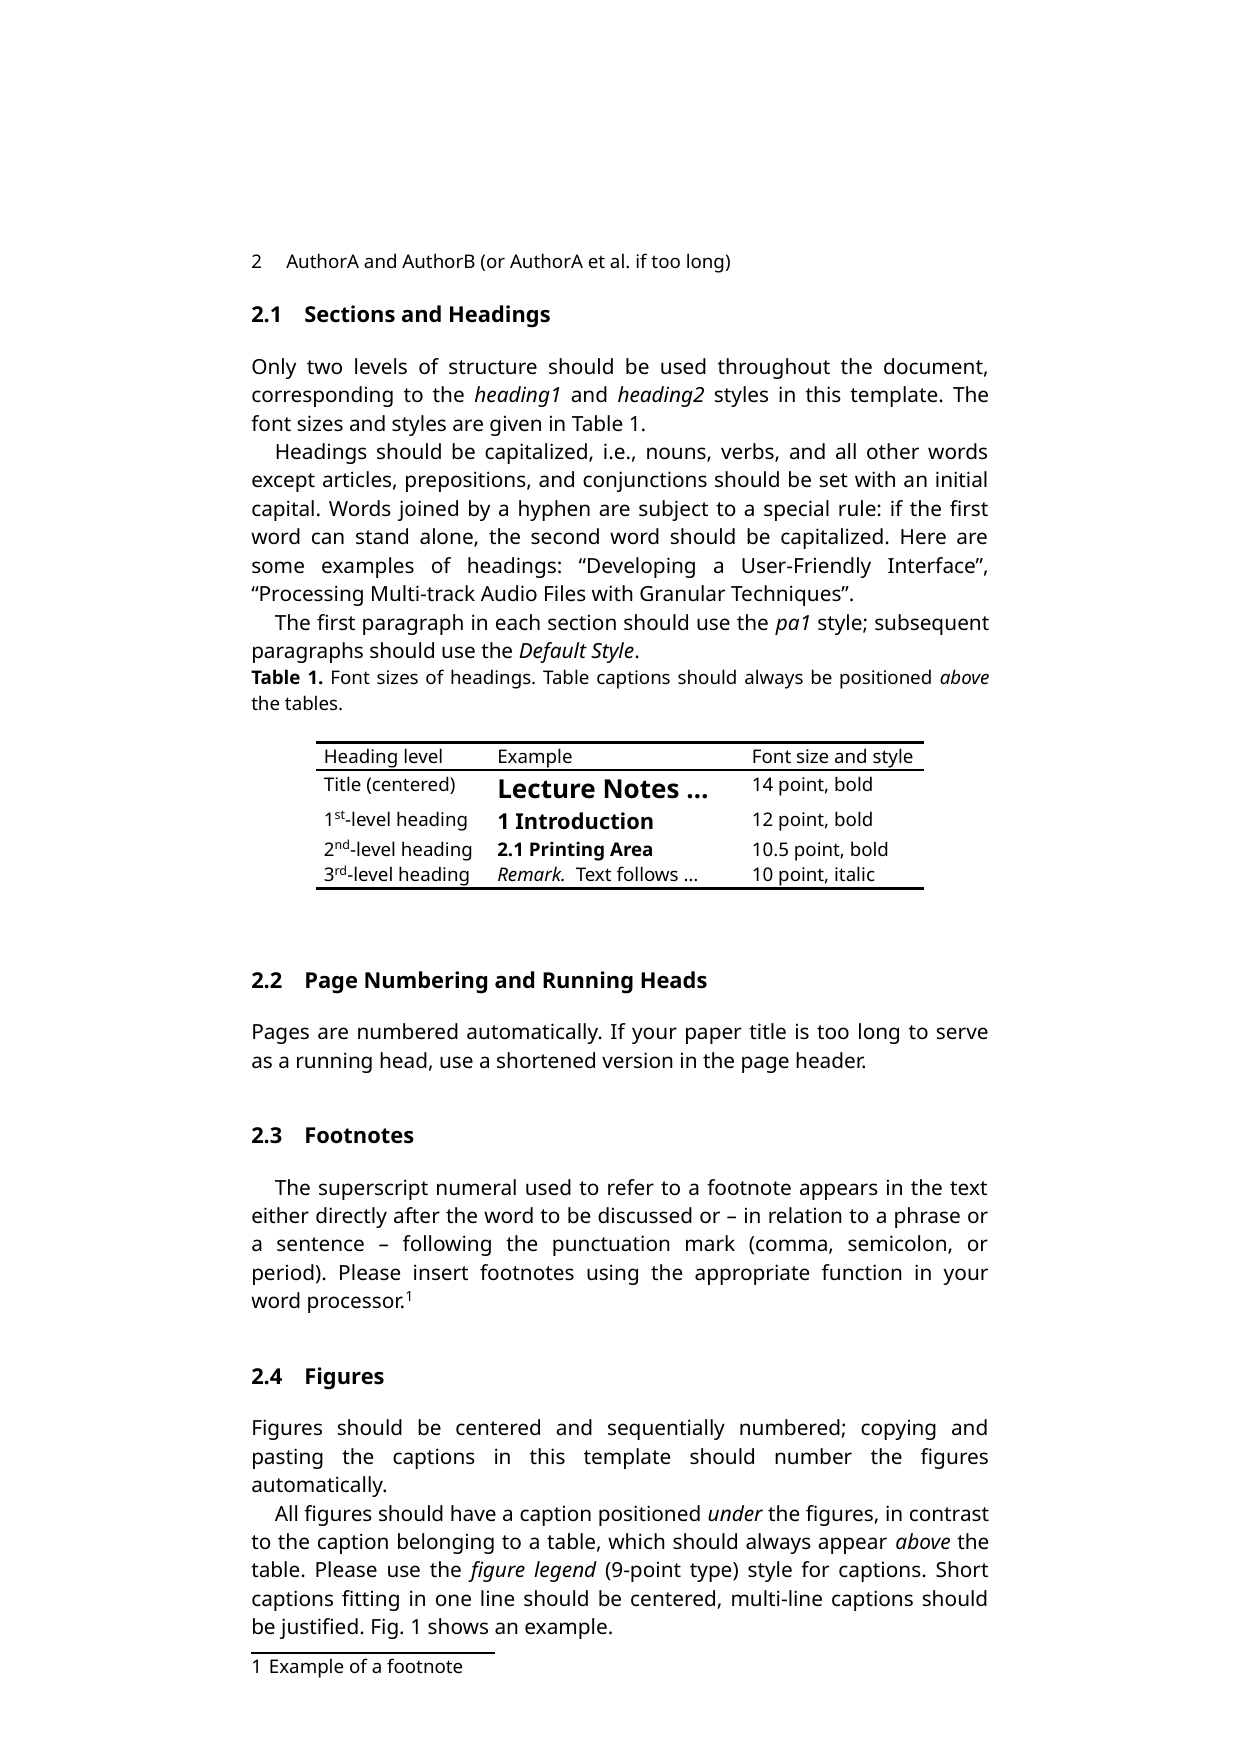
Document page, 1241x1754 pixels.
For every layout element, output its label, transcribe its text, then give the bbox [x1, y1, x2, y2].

table_header Font size and style [744, 744, 924, 769]
title Table 1. Font sizes of headings. Table captions should always be positioned above the tables. [251, 664, 989, 716]
text Headings should be capitalized, i.e., nouns, verbs, and all other words except articles, prepositions, and conjunctions should be set with an initial capital. Words joined by a hyphen are subject to a special rule: if the first word can stand alone, the second word should be capitalized. Here are some examples of headings: “Developing a User-Friendly Interface”, “Processing Multi-track Audio Files with Granular Techniques”. [251, 437, 989, 608]
table_cell 10.5 point, bold [744, 836, 924, 862]
table_cell Lecture Notes … [490, 771, 744, 806]
table_cell 12 point, bold [744, 806, 924, 836]
table_cell 2.1 Printing Area [490, 836, 744, 862]
table_cell 1 Introduction [490, 806, 744, 836]
table_cell Title (centered) [316, 771, 490, 806]
text Pages are numbered automatically. If your paper title is too long to serve as a running head, use a shortened version in the page header. [251, 1017, 989, 1074]
subtitle Page Numbering and Running Heads [251, 964, 989, 994]
text Only two levels of structure should be used throughout the document, corresponding to the heading1 and heading2 styles in this template. The font sizes and styles are given in Table 1. [251, 352, 989, 437]
table_cell Remark. Text follows … [490, 862, 744, 887]
text The first paragraph in each section should use the pa1 style; subsequent paragraphs should use the Default Style. [251, 608, 989, 664]
subtitle Figures [251, 1361, 989, 1391]
subtitle Sections and Headings [251, 299, 989, 329]
text All figures should have a caption positioned under the figures, in contrast to the caption belonging to a table, which should always appear above the table. Please use the figure legend (9-point type) style for captions. Short captions fitting in one line should be centered, multi-line captions should be justified. Fig. 1 shows an example. [251, 1499, 989, 1641]
table_cell 14 point, bold [744, 771, 924, 806]
subtitle Footnotes [251, 1120, 989, 1150]
table_header Example [490, 744, 744, 769]
table_header Heading level [316, 744, 490, 769]
table_cell 10 point, italic [744, 862, 924, 887]
table_cell 3rd-level heading [316, 862, 490, 887]
text Figures should be centered and sequentially numbered; copying and pasting the captions in this template should number the figures automatically. [251, 1413, 989, 1499]
text Example of a footnote [251, 1653, 989, 1679]
table_cell 2nd-level heading [316, 836, 490, 862]
table_cell 1st-level heading [316, 806, 490, 836]
text The superscript numeral used to refer to a footnote appears in the text either directly after the word to be discussed or – in relation to a phrase or a sentence – following the punctuation mark (comma, semicolon, or period). Please insert footnotes using the appropriate function in your word processor. [251, 1173, 989, 1315]
